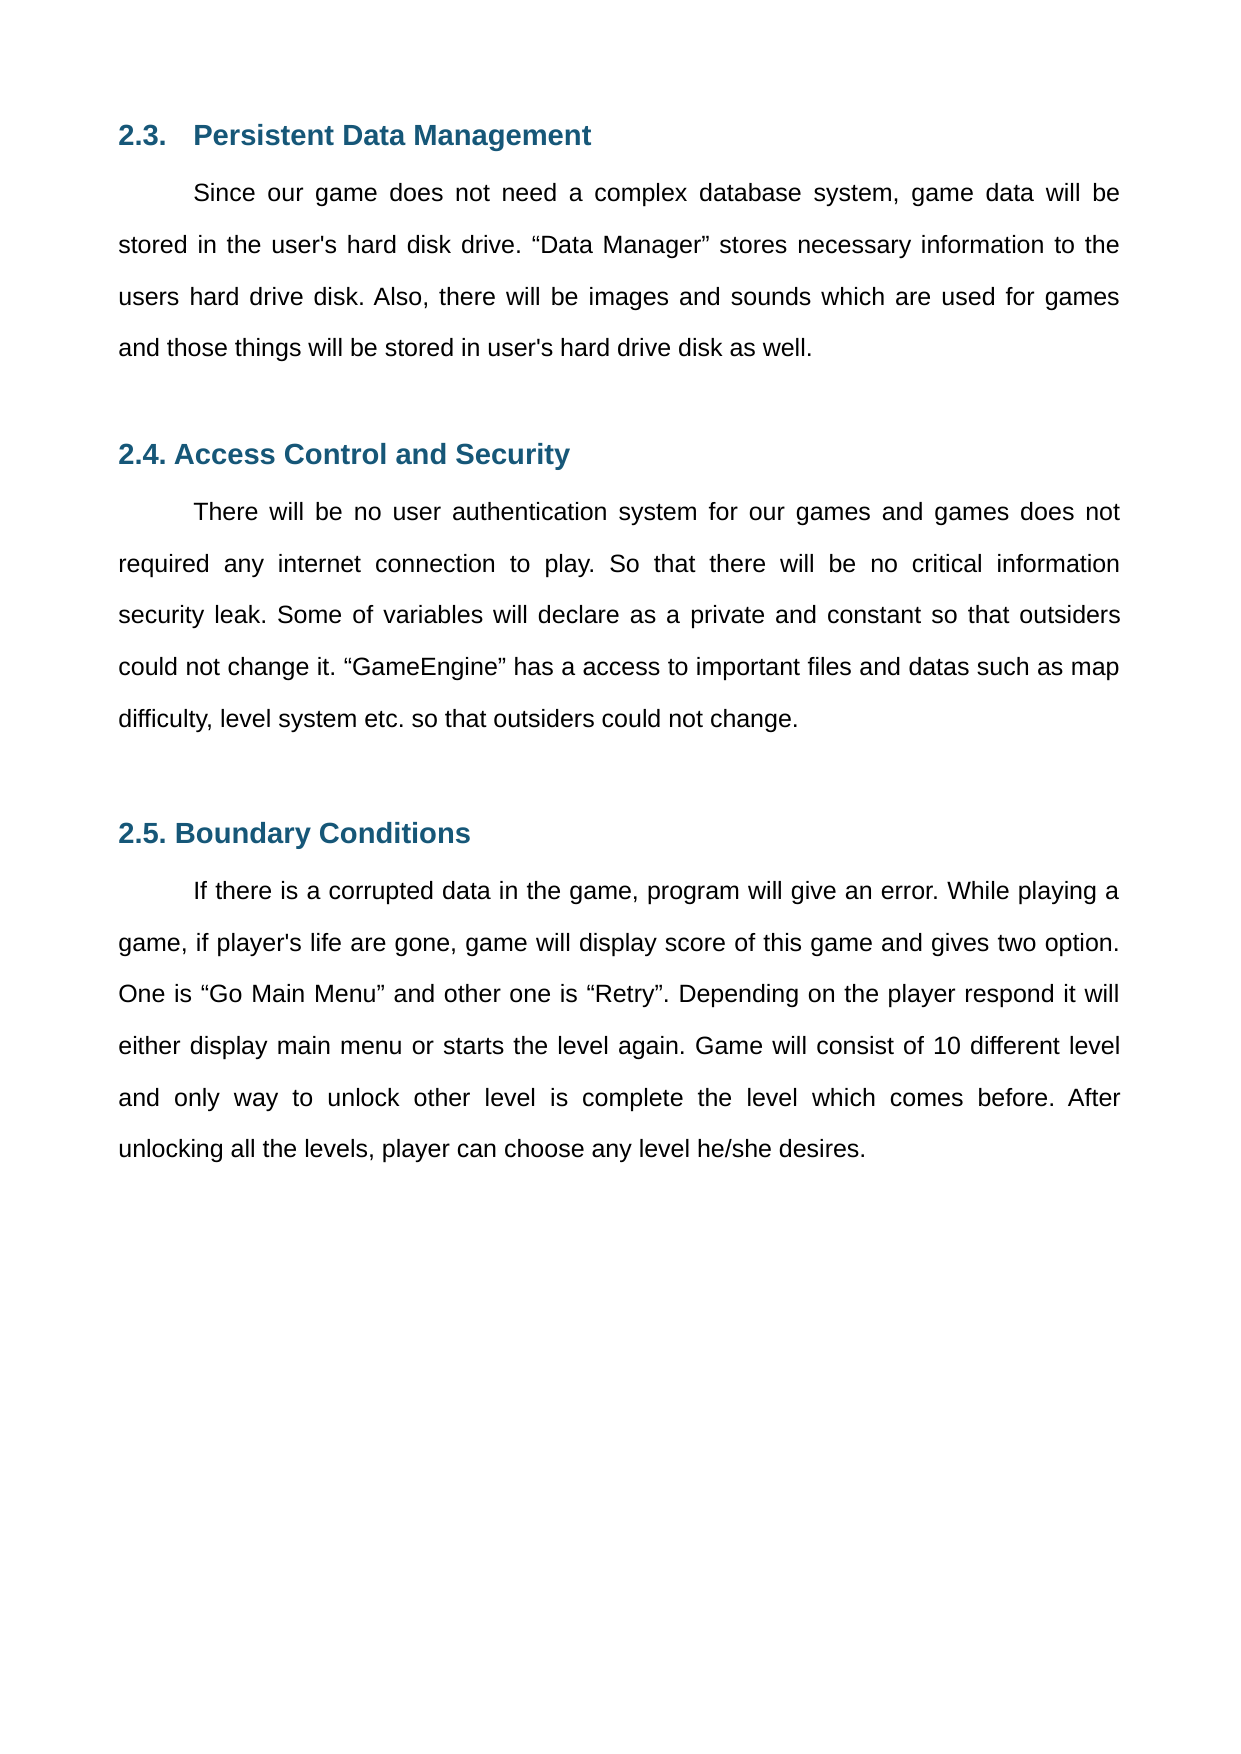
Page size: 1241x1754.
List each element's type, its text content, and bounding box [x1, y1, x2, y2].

text If there is a corrupted data in the game, program will give an error. While playing a game, if player's life are gone, game will display score of this game and gives two option. One is “Go Main Menu” and other one is “Retry”. Depending on the player respond it will either display main menu or starts the level again. Game will consist of 10 different level and only way to unlock other level is complete the level which comes before. After unlocking all the levels, player can choose any level he/she desires. [118, 876, 1122, 1163]
text 2.3. Persistent Data Management [118, 118, 1122, 152]
text 2.4. Access Control and Security [118, 437, 1122, 470]
text 2.5. Boundary Conditions [118, 816, 1122, 849]
text There will be no user authentication system for our games and games does not required any internet connection to play. So that there will be no critical information security leak. Some of variables will declare as a private and constant so that outsiders could not change it. “GameEngine” has a access to important files and datas such as map difficulty, level system etc. so that outsiders could not change. [118, 497, 1122, 732]
text Since our game does not need a complex database system, game data will be stored in the user's hard disk drive. “Data Manager” stores necessary information to the users hard drive disk. Also, there will be images and sounds which are used for games and those things will be stored in user's hard drive disk as well. [118, 178, 1122, 362]
